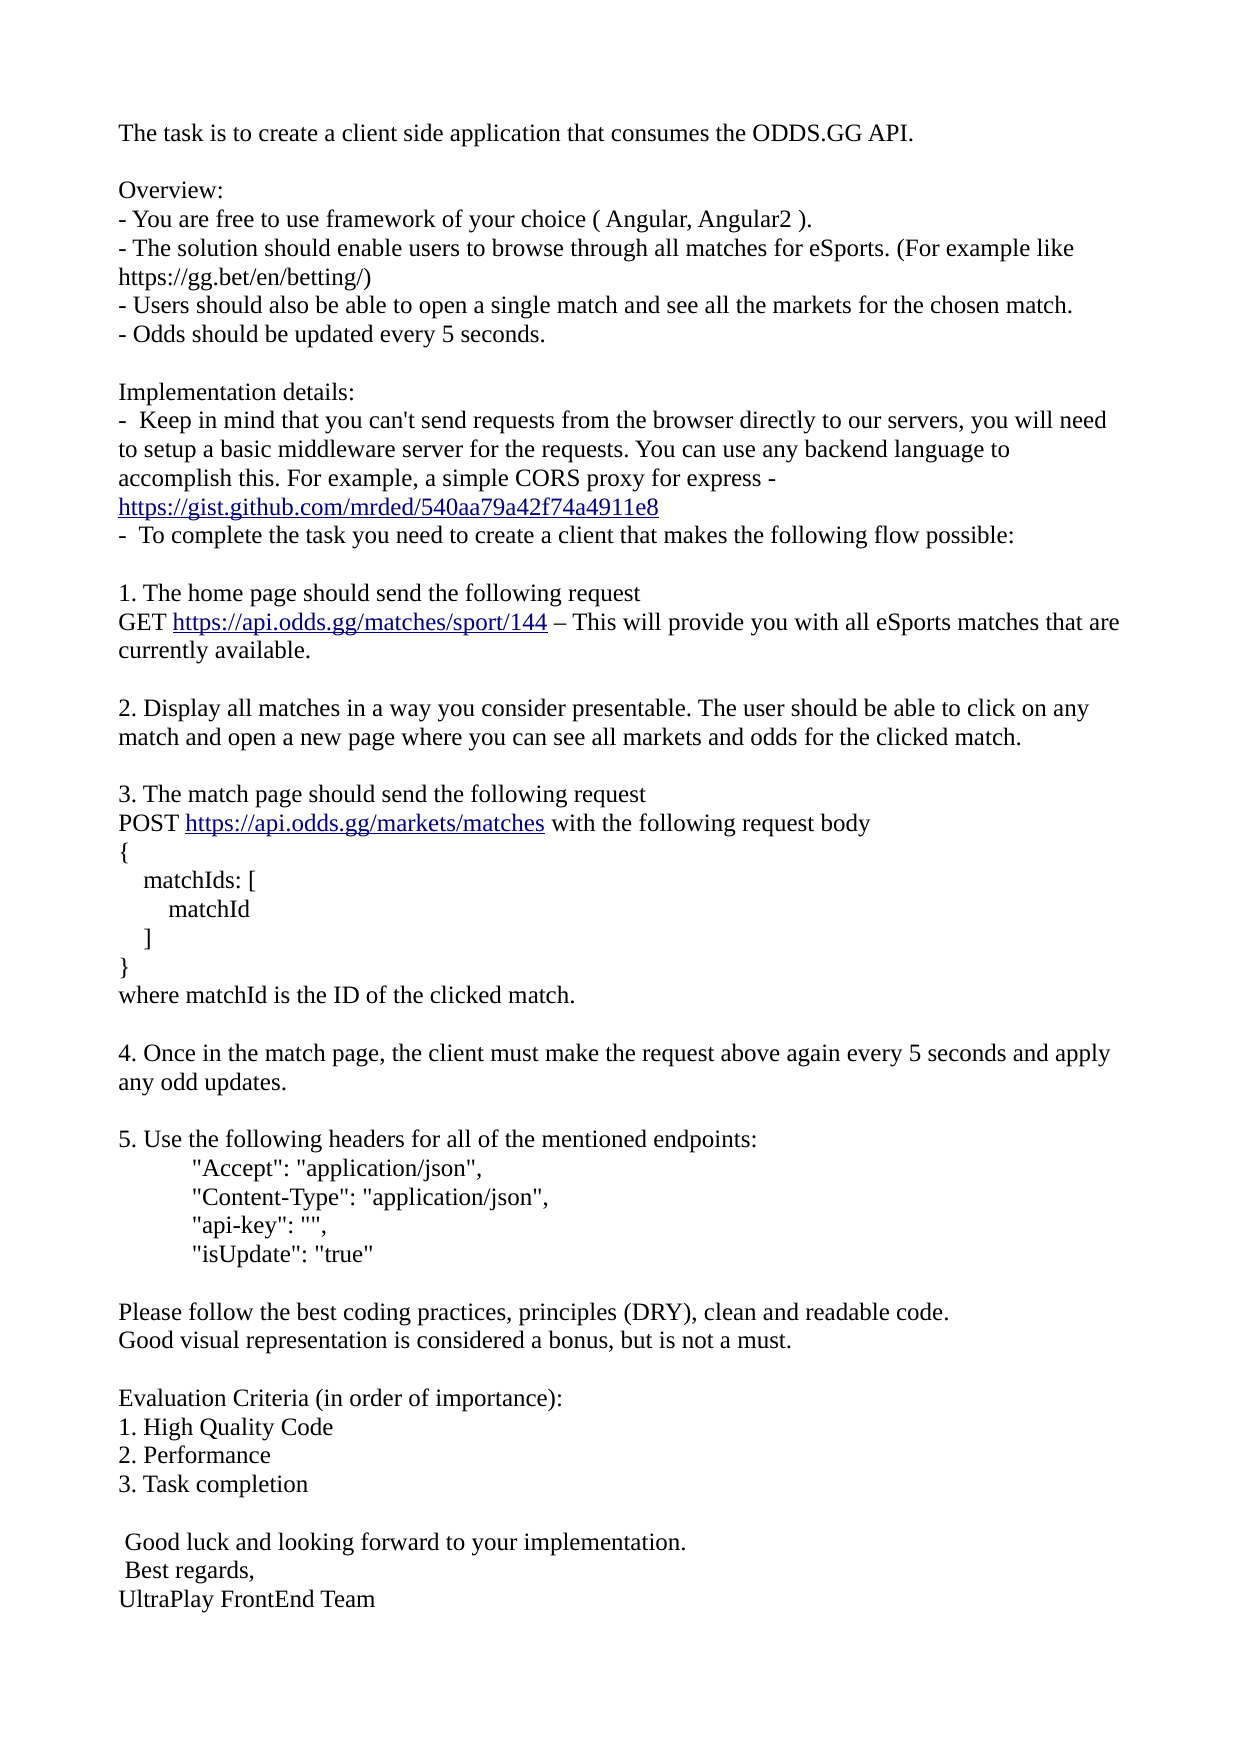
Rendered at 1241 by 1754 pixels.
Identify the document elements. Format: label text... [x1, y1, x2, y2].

text Implementation details: [118, 377, 1122, 406]
text where matchId is the ID of the clicked match. [118, 981, 1122, 1009]
text GET https://api.odds.gg/matches/sport/144 – This will provide you with all eSports matches that are currently available. [118, 607, 1122, 664]
text "Content-Type": "application/json", [118, 1182, 1122, 1211]
text The task is to create a client side application that consumes the ODDS.GG API. [118, 118, 1122, 147]
text 3. Task completion [118, 1469, 1122, 1498]
text Best regards, [118, 1556, 1122, 1584]
text ] [118, 923, 1122, 952]
text Good visual representation is considered a bonus, but is not a must. [118, 1326, 1122, 1354]
text { [118, 837, 1122, 866]
text 1. The home page should send the following request [118, 578, 1122, 607]
text UltraPlay FrontEnd Team [118, 1584, 1122, 1613]
text 1. High Quality Code [118, 1412, 1122, 1441]
text - To complete the task you need to create a client that makes the following flow possible: [118, 521, 1122, 549]
text "Accept": "application/json", [118, 1153, 1122, 1182]
text 5. Use the following headers for all of the mentioned endpoints: [118, 1124, 1122, 1153]
text - Users should also be able to open a single match and see all the markets for the chosen match. [118, 291, 1122, 319]
text - The solution should enable users to browse through all matches for eSports. (For example like https://gg.bet/en/betting/) [118, 233, 1122, 291]
text Please follow the best coding practices, principles (DRY), clean and readable code. [118, 1297, 1122, 1326]
text 4. Once in the match page, the client must make the request above again every 5 seconds and apply any odd updates. [118, 1038, 1122, 1096]
text 3. The match page should send the following request [118, 779, 1122, 808]
text matchIds: [ [118, 866, 1122, 894]
text 2. Performance [118, 1441, 1122, 1469]
text "isUpdate": "true" [118, 1239, 1122, 1268]
text 2. Display all matches in a way you consider presentable. The user should be able to click on any match and open a new page where you can see all markets and odds for the clicked match. [118, 693, 1122, 751]
text matchId [118, 894, 1122, 923]
text POST https://api.odds.gg/markets/matches with the following request body [118, 808, 1122, 837]
text Evaluation Criteria (in order of importance): [118, 1383, 1122, 1412]
text - Keep in mind that you can't send requests from the browser directly to our servers, you will need to setup a basic middleware server for the requests. You can use any backend language to accomplish this. For example, a simple CORS proxy for express - https://gist.github.com/mrded/540aa79a42f74a4911e8 [118, 406, 1122, 521]
text "api-key": "", [118, 1211, 1122, 1239]
text Good luck and looking forward to your implementation. [118, 1527, 1122, 1556]
text } [118, 952, 1122, 981]
text - Odds should be updated every 5 seconds. [118, 319, 1122, 348]
text - You are free to use framework of your choice ( Angular, Angular2 ). [118, 204, 1122, 233]
text Overview: [118, 176, 1122, 204]
